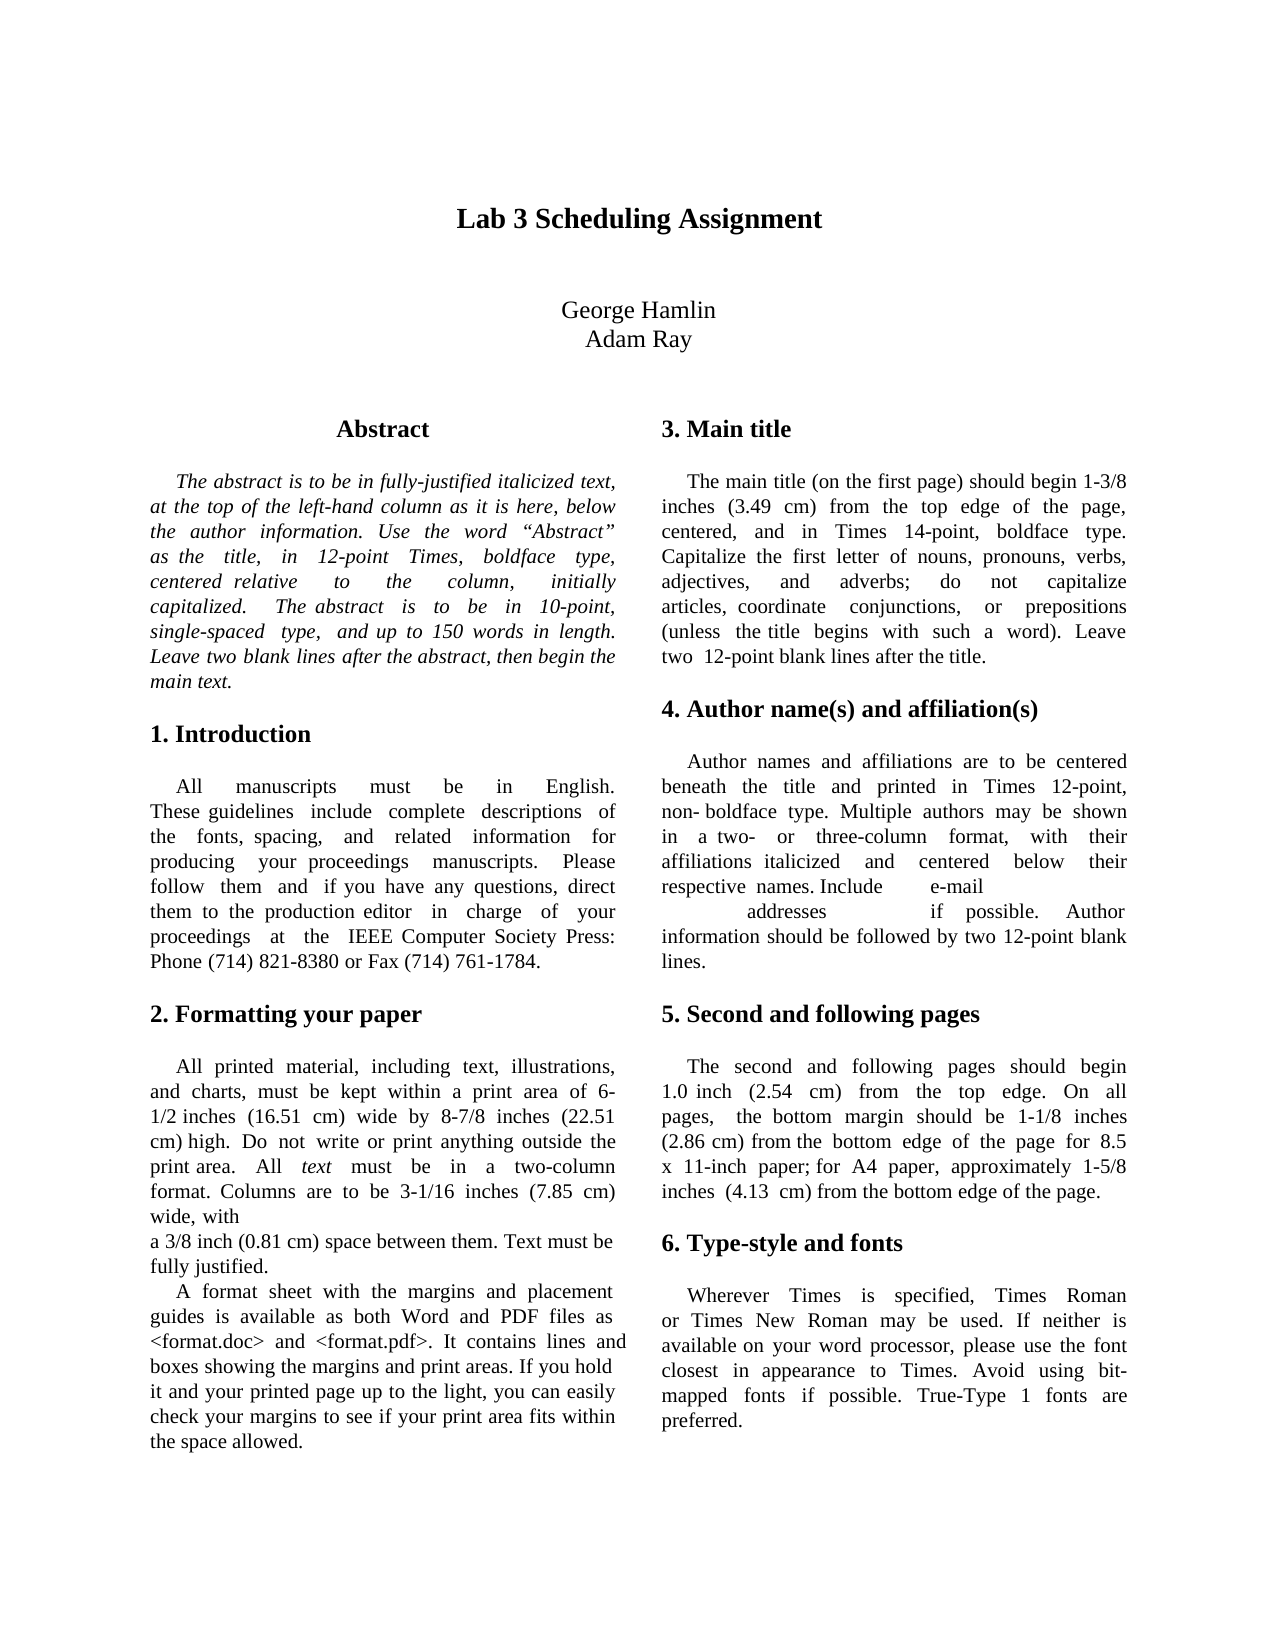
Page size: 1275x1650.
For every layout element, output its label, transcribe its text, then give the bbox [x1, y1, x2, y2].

text The second and following pages should begin 1.0 inch (2.54 cm) from the top edge. On all pages, the bottom margin should be 1-1/8 inches (2.86 cm) from the bottom edge of the page for 8.5 x 11-inch paper; for A4 paper, approximately 1-5/8 inches (4.13 cm) from the bottom edge of the page. [661, 1053, 1127, 1203]
text <format.doc> and <format.pdf>. It contains lines and boxes showing the margins and print areas. If you hold [150, 1328, 629, 1378]
text 5. Second and following pages [661, 999, 1139, 1027]
text A format sheet with the margins and placement guides is available as both Word and PDF files as [150, 1278, 629, 1328]
text Wherever Times is specified, Times Roman or Times New Roman may be used. If neither is available on your word processor, please use the font closest in appearance to Times. Avoid using bit-mapped fonts if possible. True-Type 1 fonts are preferred. [661, 1283, 1127, 1432]
text The main title (on the first page) should begin 1-3/8 inches (3.49 cm) from the top edge of the page, centered, and in Times 14-point, boldface type. Capitalize the first letter of nouns, pronouns, verbs, adjectives, and adverbs; do not capitalize articles, coordinate conjunctions, or prepositions (unless the title begins with such a word). Leave two 12-point blank lines after the title. [661, 469, 1127, 668]
text Abstract [334, 418, 432, 443]
text Lab 3 Scheduling Assignment [139, 205, 1139, 234]
text 1. Introduction [150, 719, 616, 747]
text The abstract is to be in fully-justified italicized text, at the top of the left-hand column as it is here, below the author information. Use the word “Abstract” as the title, in 12-point Times, boldface type, centered relative to the column, initially capitalized. The abstract is to be in 10-point, single-spaced type, and up to 150 words in length. Leave two blank lines after the abstract, then begin the main text. [150, 469, 616, 693]
text All printed material, including text, illustrations, and charts, must be kept within a print area of 6-1/2 inches (16.51 cm) wide by 8-7/8 inches (22.51 cm) high. Do not write or print anything outside the print area. All text must be in a two-column format. Columns are to be 3-1/16 inches (7.85 cm) wide, with [150, 1053, 616, 1228]
text 6. Type-style and fonts [661, 1228, 1139, 1257]
text a 3/8 inch (0.81 cm) space between them. Text must be fully justified. [150, 1228, 627, 1278]
text All manuscripts must be in English. These guidelines include complete descriptions of the fonts, spacing, and related information for producing your proceedings manuscripts. Please follow them and if you have any questions, direct them to the production editor in charge of your proceedings at the IEEE Computer Society Press: Phone (714) 821-8380 or Fax (714) 761-1784. [150, 774, 616, 973]
text 2. Formatting your paper [150, 999, 616, 1027]
text it and your printed page up to the light, you can easily check your margins to see if your print area fits within the space allowed. [150, 1378, 616, 1453]
text 4. Author name(s) and affiliation(s) [661, 694, 1139, 722]
text George Hamlin [532, 295, 745, 324]
text Adam Ray [532, 324, 745, 353]
text Author names and affiliations are to be centered beneath the title and printed in Times 12-point, non- boldface type. Multiple authors may be shown in a two- or three-column format, with their affiliations italicized and centered below their respective names. Include e-mail addresses if possible. Author information should be followed by two 12-point blank lines. [661, 749, 1127, 973]
text 3. Main title [661, 418, 1139, 443]
